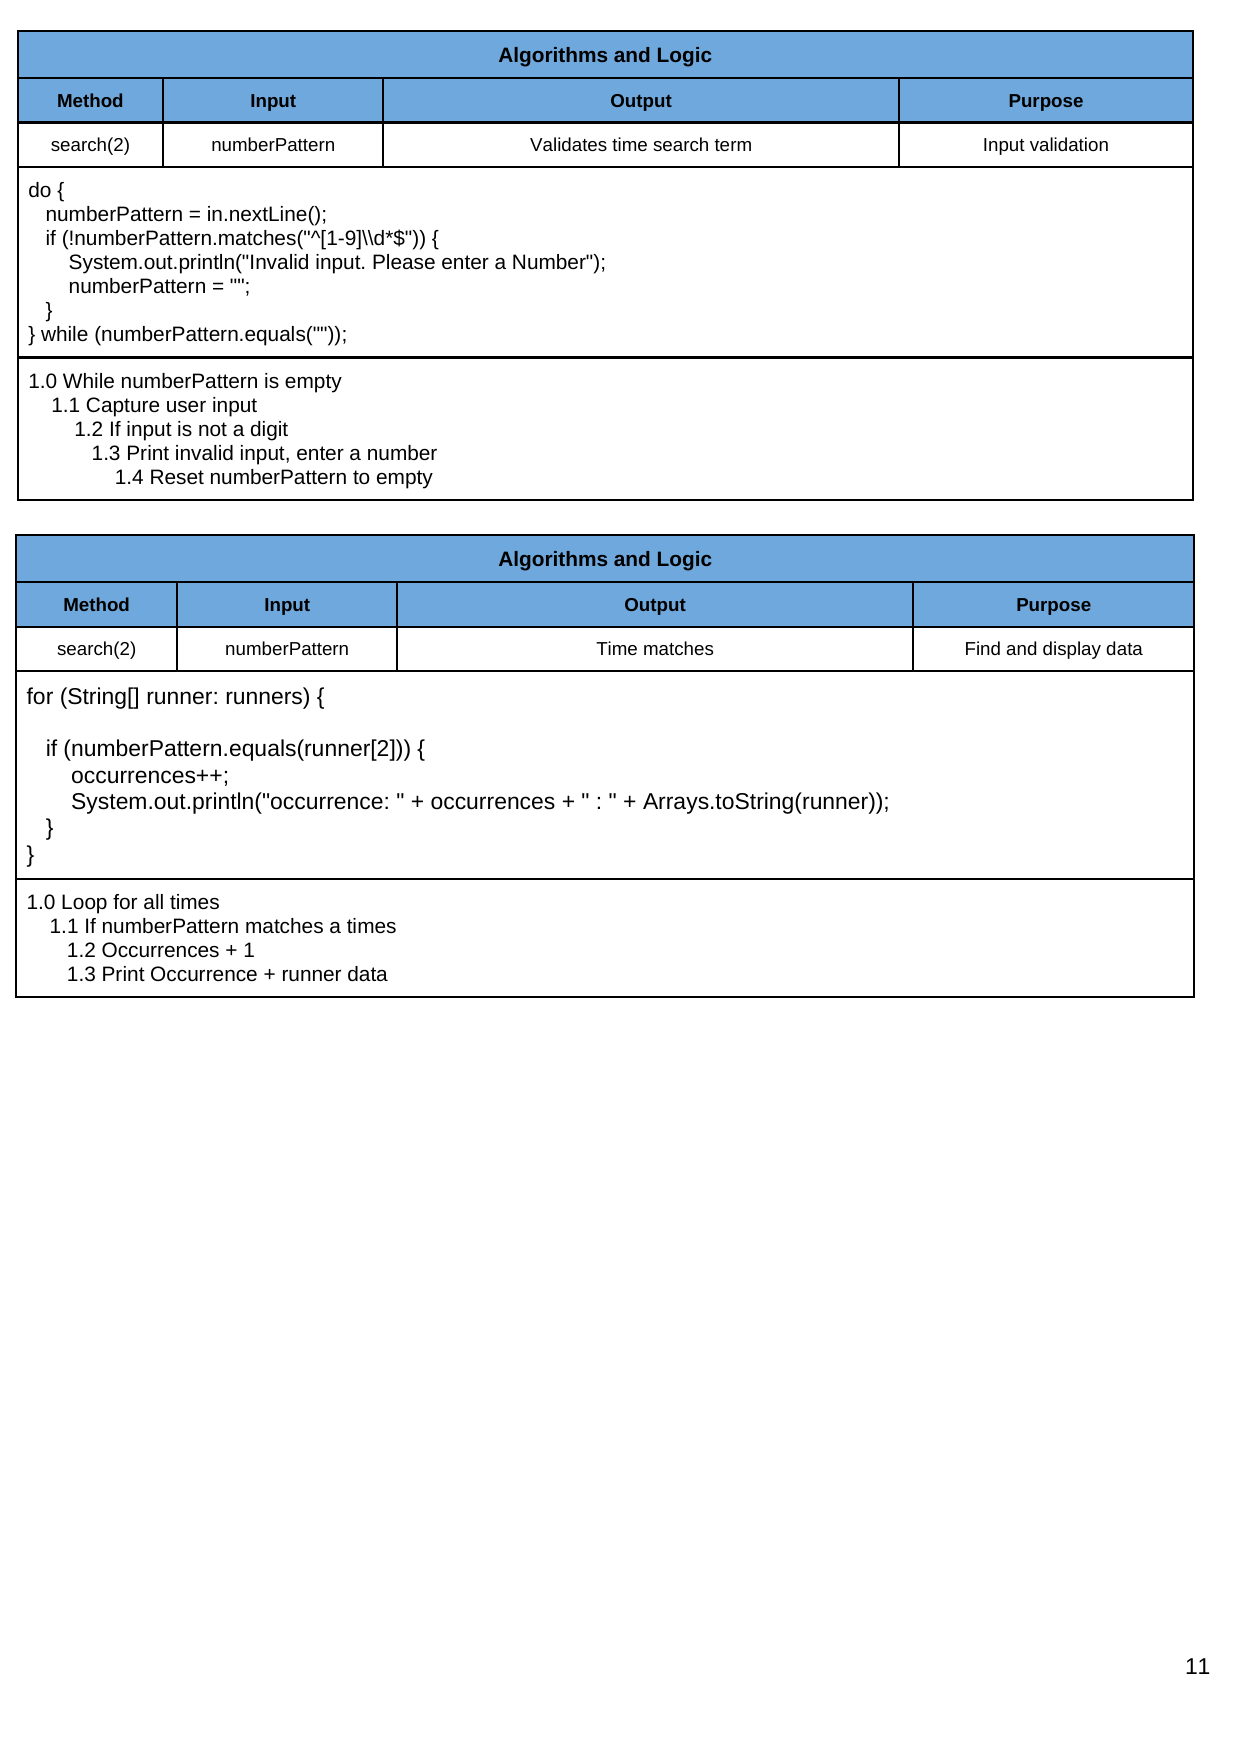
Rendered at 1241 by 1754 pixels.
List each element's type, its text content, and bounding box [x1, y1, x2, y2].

table_cell numberPattern [164, 124, 382, 166]
table_cell Method [17, 583, 176, 626]
table_cell Method [19, 79, 162, 121]
table_cell Purpose [900, 79, 1192, 121]
table_cell Purpose [914, 583, 1193, 626]
table_header Algorithms and Logic [17, 536, 1193, 581]
table_cell search(2) [17, 628, 176, 670]
table_cell Find and display data [914, 628, 1193, 670]
table_cell search(2) [19, 124, 162, 166]
table_header Algorithms and Logic [19, 32, 1192, 77]
table_cell for (String[] runner: runners) { if (numberPattern.equals(runner[2])) { occurrences++; System.out.println("occurrence: " + occurrences + " : " + Arrays.toString(runner)); } } [17, 672, 1193, 877]
table_cell do { numberPattern = in.nextLine(); if (!numberPattern.matches("^[1-9]\\d*$")) { System.out.println("Invalid input. Please enter a Number"); numberPattern = ""; } } while (numberPattern.equals("")); [19, 168, 1192, 356]
table_cell Output [384, 79, 898, 121]
table_cell Time matches [398, 628, 912, 670]
table_cell 1.0 While numberPattern is empty 1.1 Capture user input 1.2 If input is not a digit 1.3 Print invalid input, enter a number 1.4 Reset numberPattern to empty [19, 359, 1192, 499]
table_cell Input [178, 583, 396, 626]
table_cell Validates time search term [384, 124, 898, 166]
table_cell Input [164, 79, 382, 121]
table_cell numberPattern [178, 628, 396, 670]
table_cell Output [398, 583, 912, 626]
table_cell 1.0 Loop for all times 1.1 If numberPattern matches a times 1.2 Occurrences + 1 1.3 Print Occurrence + runner data [17, 880, 1193, 996]
table_cell Input validation [900, 124, 1192, 166]
